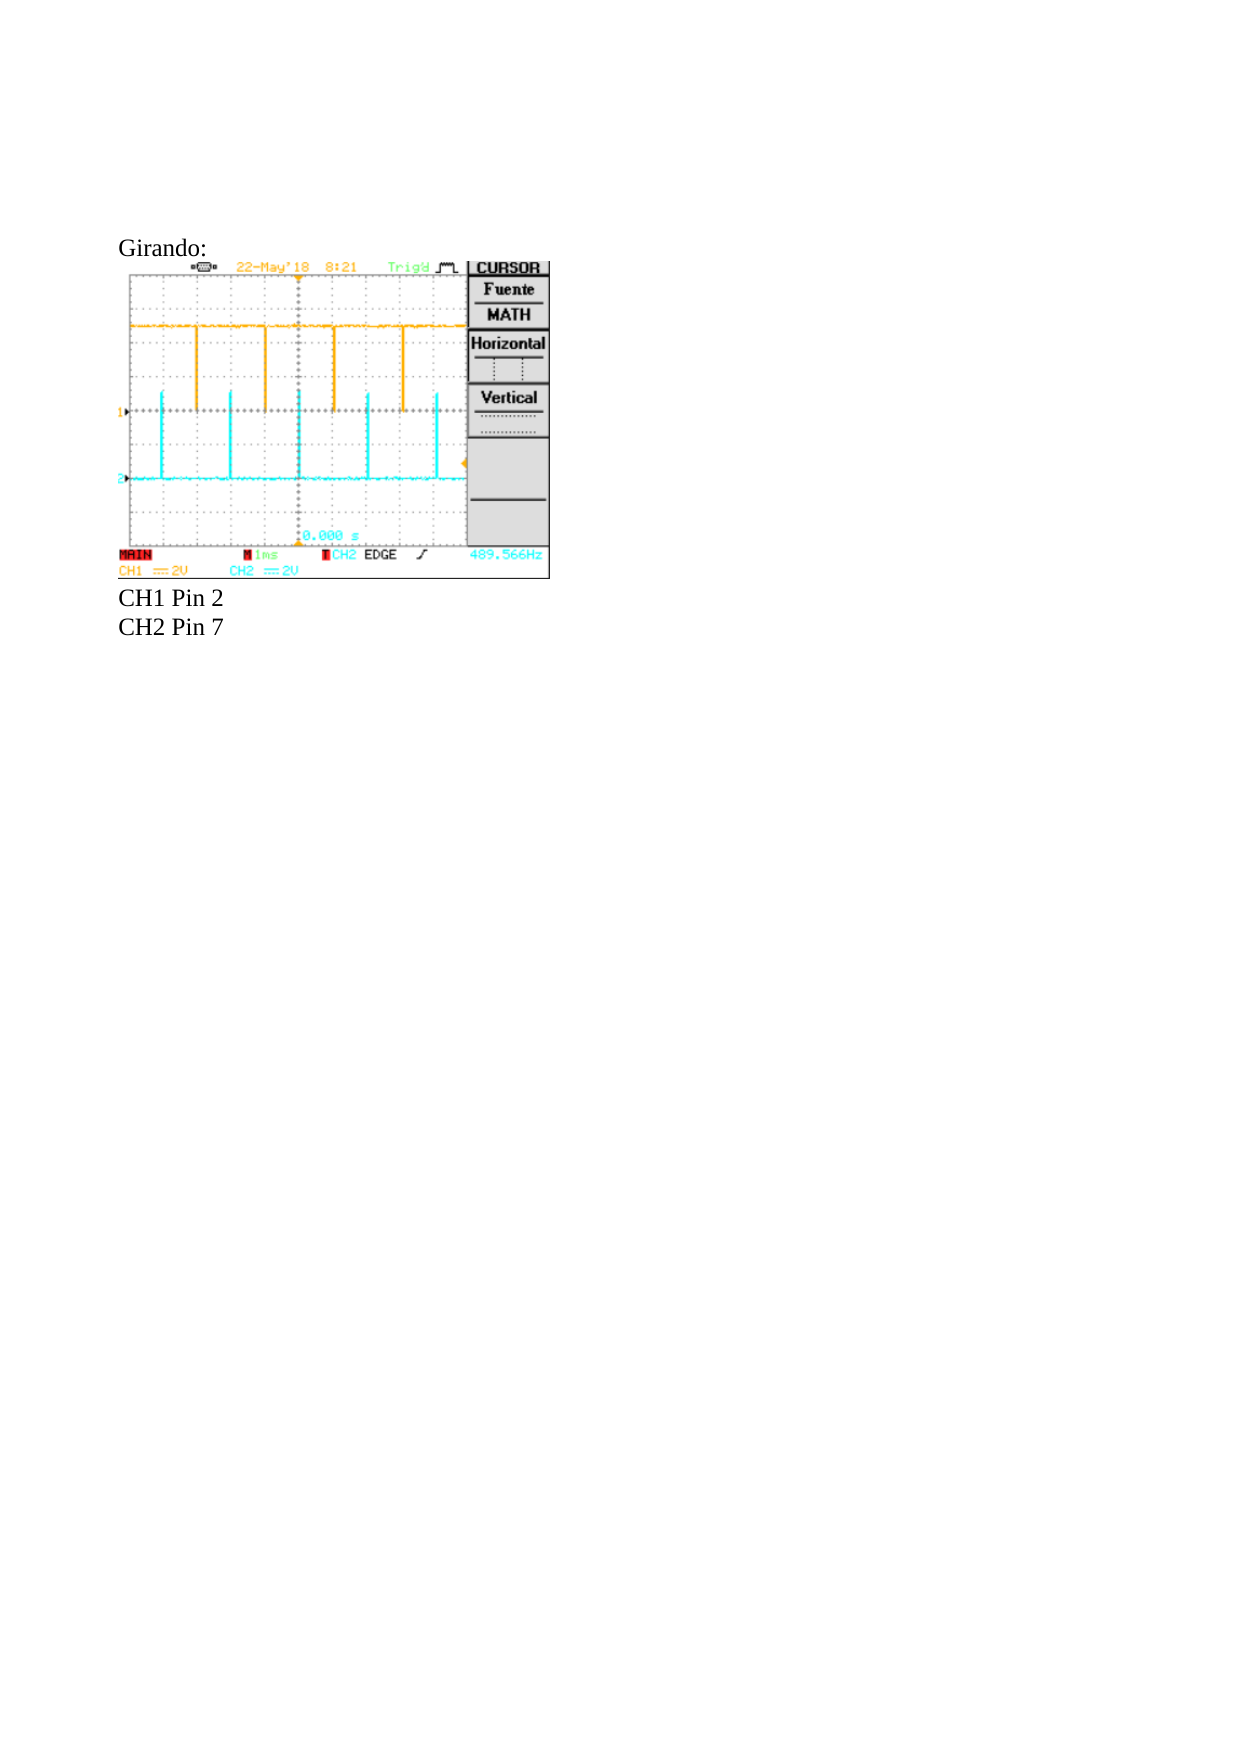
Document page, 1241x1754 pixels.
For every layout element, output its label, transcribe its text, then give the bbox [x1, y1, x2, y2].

text Girando: [118, 233, 1122, 262]
text CH2 Pin 7 [118, 612, 1122, 641]
picture [118, 261, 550, 579]
text CH1 Pin 2 [118, 583, 1122, 612]
